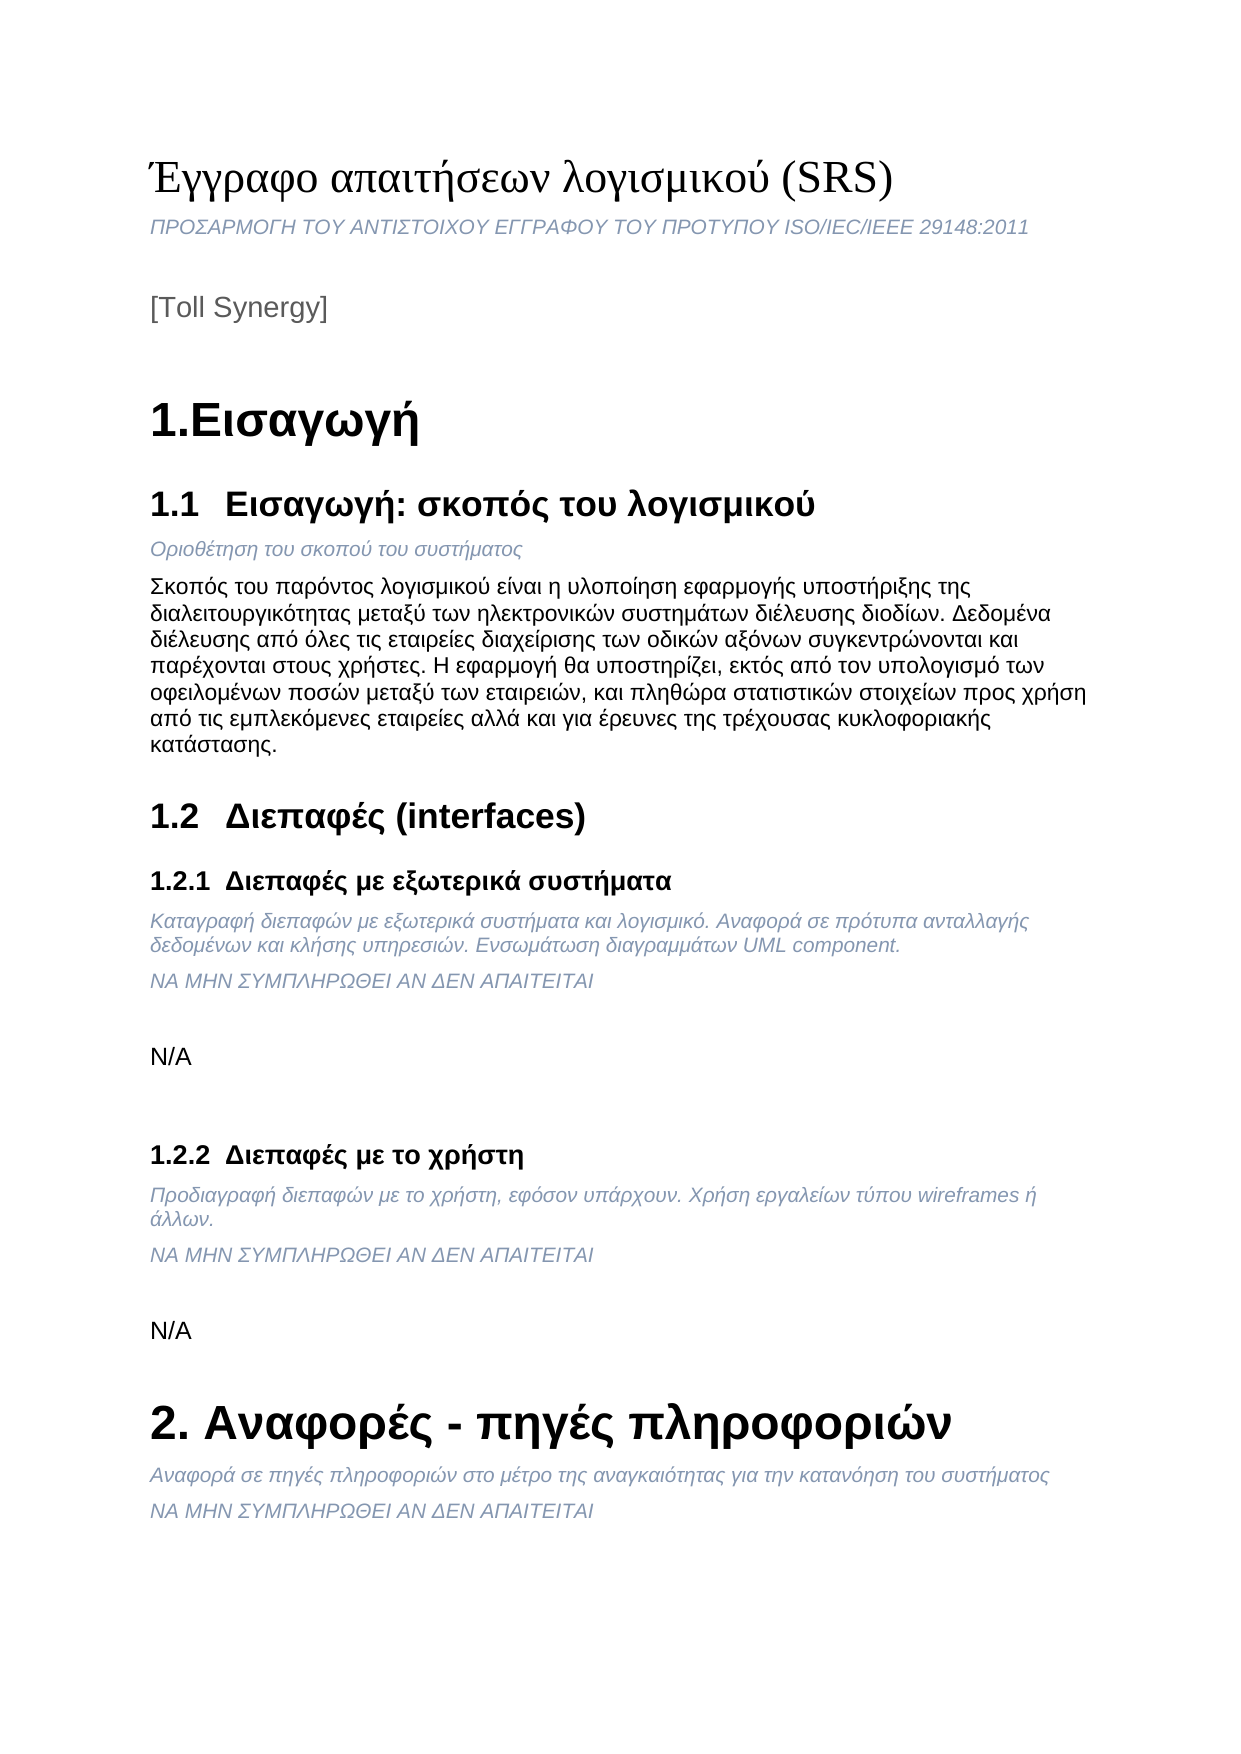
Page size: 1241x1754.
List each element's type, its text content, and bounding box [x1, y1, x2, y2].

text ΝΑ ΜΗΝ ΣΥΜΠΛΗΡΩΘΕΙ ΑΝ ΔΕΝ ΑΠΑΙΤΕΙΤΑΙ [150, 969, 1090, 993]
text ΠΡΟΣΑΡΜΟΓΗ ΤΟΥ ΑΝΤΙΣΤΟΙΧΟΥ ΕΓΓΡΑΦΟΥ ΤΟΥ ΠΡΟΤΥΠΟΥ ISO/IEC/IEEE 29148:2011 [150, 215, 1090, 239]
text Έγγραφο απαιτήσεων λογισμικού (SRS) [150, 150, 1090, 203]
subtitle 1.1 Εισαγωγή: σκοπός του λογισμικού [150, 483, 1090, 524]
subtitle 1.2.1 Διεπαφές με εξωτερικά συστήματα [150, 865, 1090, 896]
subtitle 1.2.2 Διεπαφές με το χρήστη [150, 1139, 1090, 1170]
text 1.Εισαγωγή [150, 391, 1090, 446]
text [Toll Synergy] [150, 291, 1090, 324]
text ΝΑ ΜΗΝ ΣΥΜΠΛΗΡΩΘΕΙ ΑΝ ΔΕΝ ΑΠΑΙΤΕΙΤΑΙ [150, 1499, 1090, 1523]
text Οριοθέτηση του σκοπού του συστήματος [150, 537, 1090, 561]
text N/A [150, 1316, 1090, 1345]
text Προδιαγραφή διεπαφών με το χρήστη, εφόσον υπάρχουν. Χρήση εργαλείων τύπου wireframes ή άλλων. [150, 1183, 1090, 1231]
text ΝΑ ΜΗΝ ΣΥΜΠΛΗΡΩΘΕΙ ΑΝ ΔΕΝ ΑΠΑΙΤΕΙΤΑΙ [150, 1243, 1090, 1267]
text Σκοπός του παρόντος λογισμικού είναι η υλοποίηση εφαρμογής υποστήριξης της διαλειτουργικότητας μεταξύ των ηλεκτρονικών συστημάτων διέλευσης διοδίων. Δεδομένα διέλευσης από όλες τις εταιρείες διαχείρισης των οδικών αξόνων συγκεντρώνονται και παρέχονται στους χρήστες. Η εφαρμογή θα υποστηρίζει, εκτός από τον υπολογισμό των οφειλομένων ποσών μεταξύ των εταιρειών, και πληθώρα στατιστικών στοιχείων προς χρήση από τις εμπλεκόμενες εταιρείες αλλά και για έρευνες της τρέχουσας κυκλοφοριακής κατάστασης. [150, 573, 1090, 758]
text Καταγραφή διεπαφών με εξωτερικά συστήματα και λογισμικό. Αναφορά σε πρότυπα ανταλλαγής δεδομένων και κλήσης υπηρεσιών. Ενσωμάτωση διαγραμμάτων UML component. [150, 909, 1090, 957]
subtitle 1.2 Διεπαφές (interfaces) [150, 795, 1090, 836]
text Αναφορά σε πηγές πληροφοριών στο μέτρο της αναγκαιότητας για την κατανόηση του συστήματος [150, 1462, 1090, 1486]
text N/A [150, 1042, 1090, 1071]
subtitle 2. Αναφορές - πηγές πληροφοριών [150, 1395, 1090, 1450]
